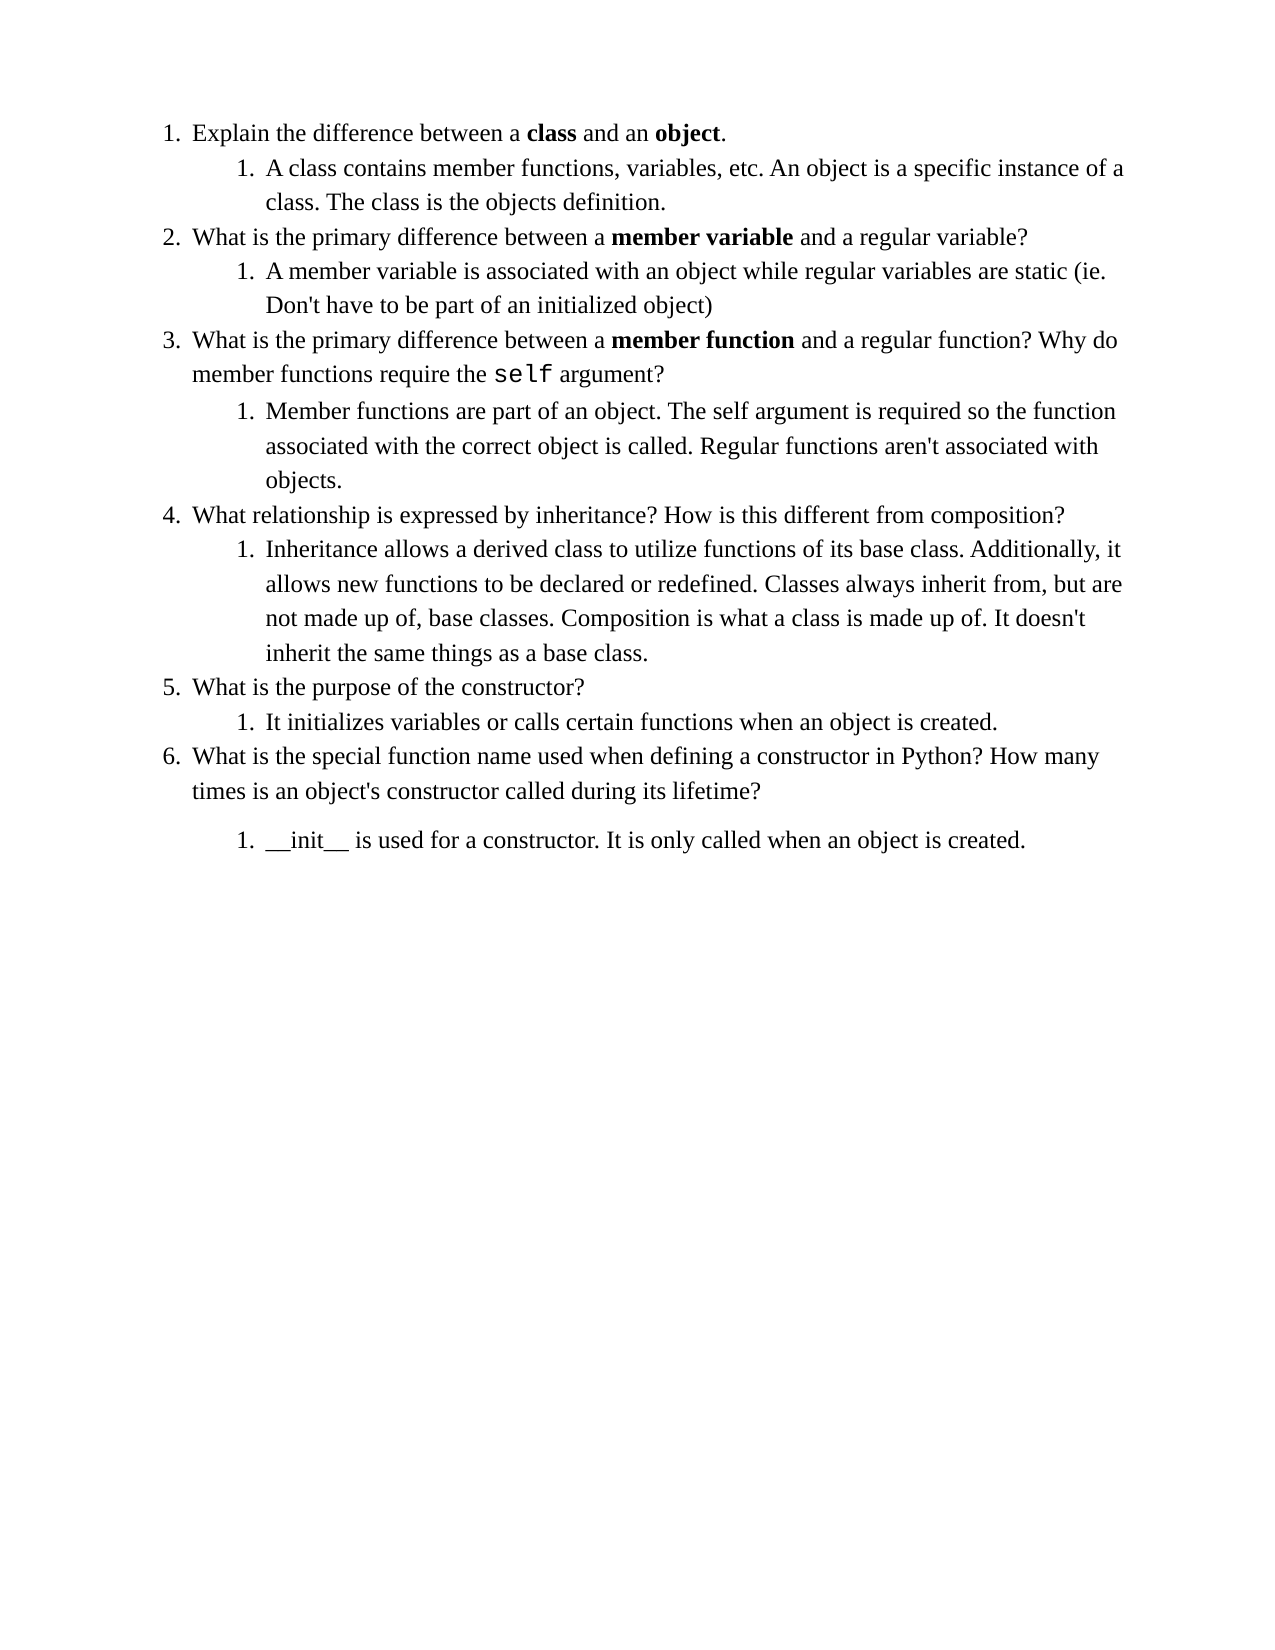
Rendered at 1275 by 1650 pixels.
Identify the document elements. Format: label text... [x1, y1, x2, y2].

list A class contains member functions, variables, etc. An object is a specific instance of a class. The class is the objects definition. [236, 153, 1157, 216]
list A member variable is associated with an object while regular variables are static (ie. Don't have to be part of an initialized object) [236, 256, 1157, 319]
list It initializes variables or calls certain functions when an object is created. [236, 707, 1157, 736]
list What is the primary difference between a member function and a regular function? Why do member functions require the self argument? [162, 325, 1157, 390]
list Explain the difference between a class and an object. [162, 118, 1157, 147]
list Member functions are part of an object. The self argument is required so the function associated with the correct object is called. Regular functions aren't associated with objects. [236, 396, 1157, 494]
list What relationship is expressed by inheritance? How is this different from composition? [162, 500, 1157, 529]
list What is the primary difference between a member variable and a regular variable? [162, 222, 1157, 250]
list What is the special function name used when defining a constructor in Python? How many times is an object's constructor called during its lifetime? [162, 741, 1157, 804]
list __init__ is used for a constructor. It is only called when an object is created. [236, 825, 1157, 853]
list What is the purpose of the constructor? [162, 672, 1157, 701]
list Inheritance allows a derived class to utilize functions of its base class. Additionally, it allows new functions to be declared or redefined. Classes always inherit from, but are not made up of, base classes. Composition is what a class is made up of. It doesn't inherit the same things as a base class. [236, 534, 1157, 667]
